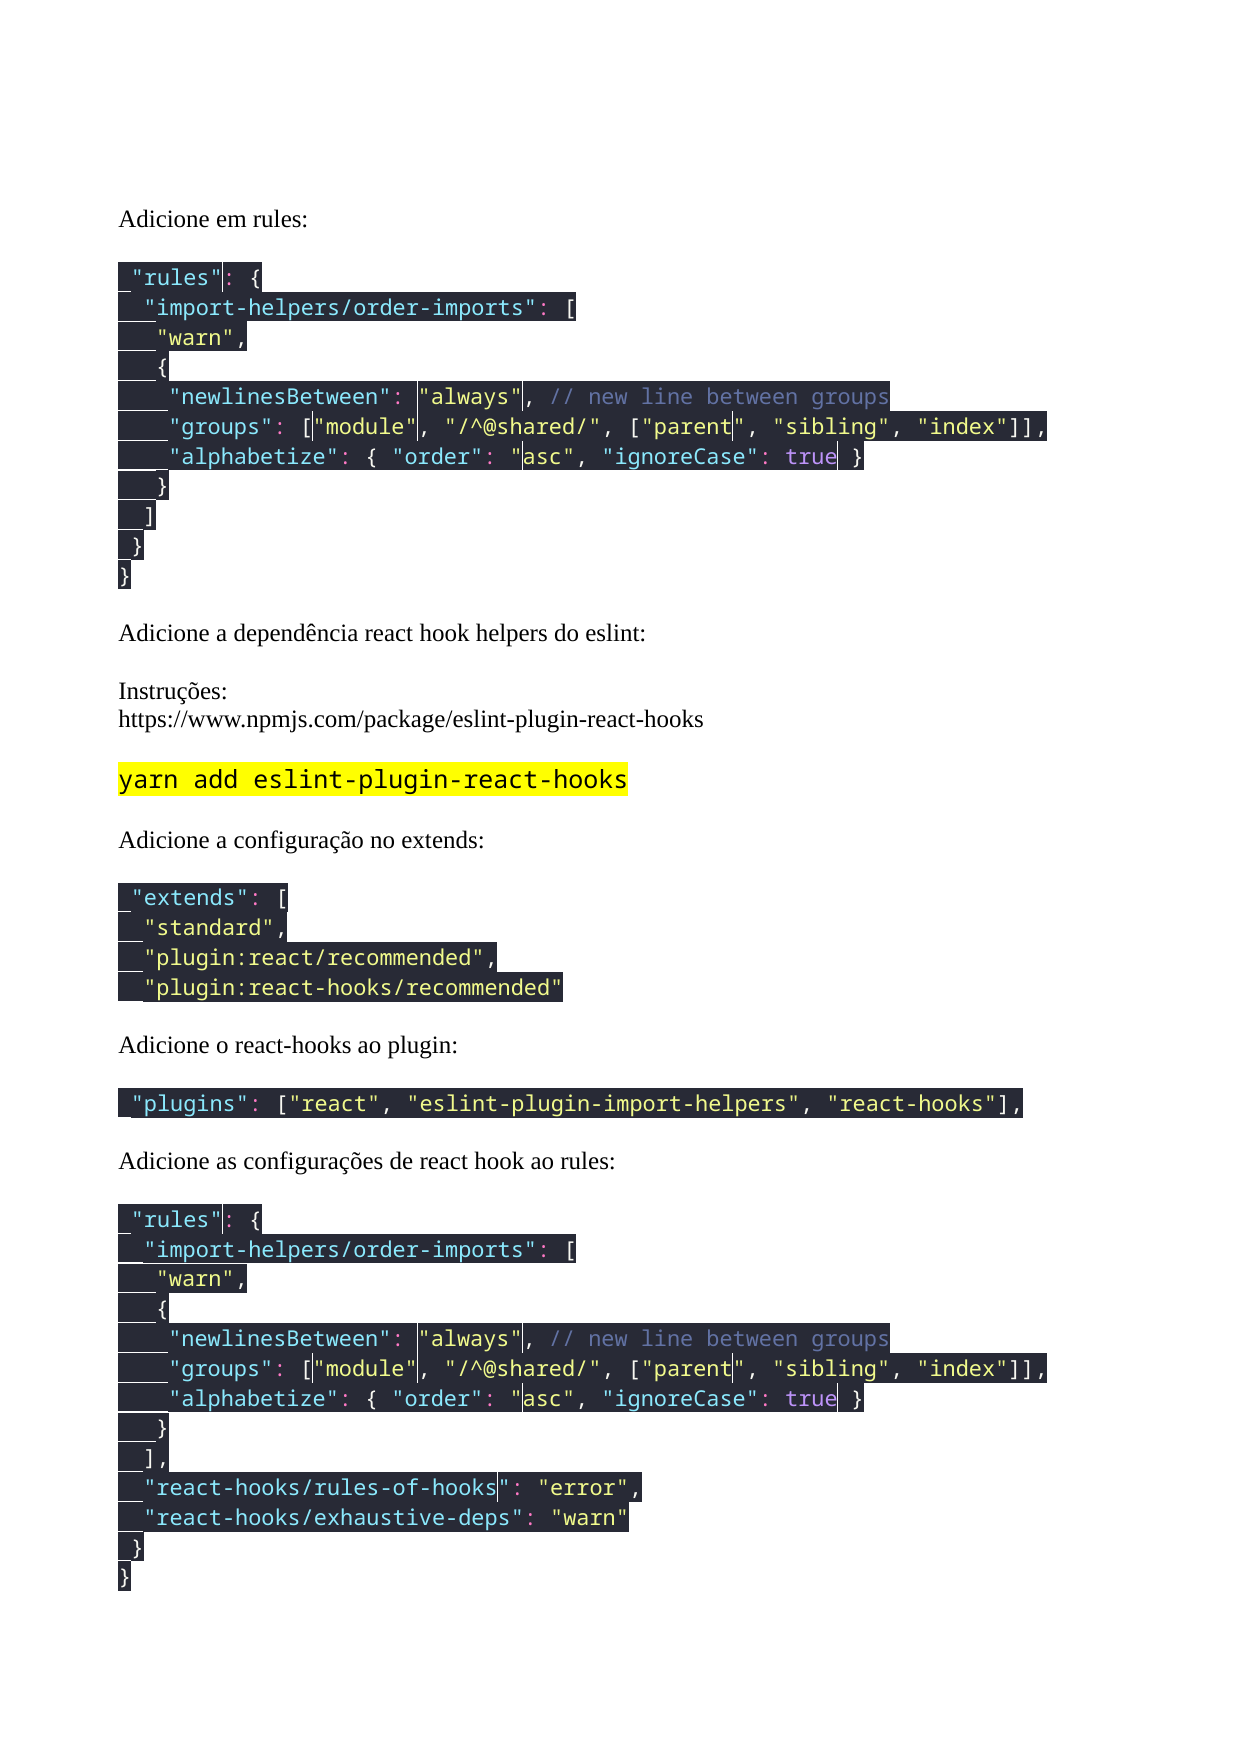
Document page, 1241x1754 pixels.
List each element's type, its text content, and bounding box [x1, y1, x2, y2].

text yarn add eslint-plugin-react-hooks [118, 762, 1122, 796]
text Instruções: [118, 676, 1122, 704]
text } [118, 530, 1122, 560]
text "rules": { [118, 1204, 1122, 1234]
text } [118, 560, 1122, 589]
text "plugins": ["react", "eslint-plugin-import-helpers", "react-hooks"], [118, 1088, 1122, 1118]
text "plugin:react/recommended", [118, 942, 1122, 972]
text "standard", [118, 912, 1122, 942]
text Adicione as configurações de react hook ao rules: [118, 1146, 1122, 1175]
text "rules": { [118, 262, 1122, 292]
text "alphabetize": { "order": "asc", "ignoreCase": true } [118, 441, 1122, 470]
text "warn", [118, 321, 1122, 351]
text "newlinesBetween": "always", // new line between groups [118, 381, 1122, 411]
text } [118, 1412, 1122, 1442]
text Adicione a configuração no extends: [118, 825, 1122, 854]
text ], [118, 1442, 1122, 1472]
text "groups": ["module", "/^@shared/", ["parent", "sibling", "index"]], [118, 411, 1122, 441]
text "react-hooks/exhaustive-deps": "warn" [118, 1502, 1122, 1532]
text "extends": [ [118, 882, 1122, 912]
text "newlinesBetween": "always", // new line between groups [118, 1323, 1122, 1353]
text "import-helpers/order-imports": [ [118, 292, 1122, 321]
text https://www.npmjs.com/package/eslint-plugin-react-hooks [118, 704, 1122, 733]
text "alphabetize": { "order": "asc", "ignoreCase": true } [118, 1383, 1122, 1412]
text } [118, 1561, 1122, 1591]
text "import-helpers/order-imports": [ [118, 1234, 1122, 1263]
text Adicione em rules: [118, 204, 1122, 233]
text Adicione o react-hooks ao plugin: [118, 1030, 1122, 1059]
text "plugin:react-hooks/recommended" [118, 972, 1122, 1002]
text "react-hooks/rules-of-hooks": "error", [118, 1472, 1122, 1502]
text ] [118, 500, 1122, 530]
text { [118, 351, 1122, 381]
text "groups": ["module", "/^@shared/", ["parent", "sibling", "index"]], [118, 1353, 1122, 1383]
text } [118, 470, 1122, 500]
text } [118, 1532, 1122, 1561]
text Adicione a dependência react hook helpers do eslint: [118, 618, 1122, 647]
text { [118, 1293, 1122, 1323]
text "warn", [118, 1263, 1122, 1293]
